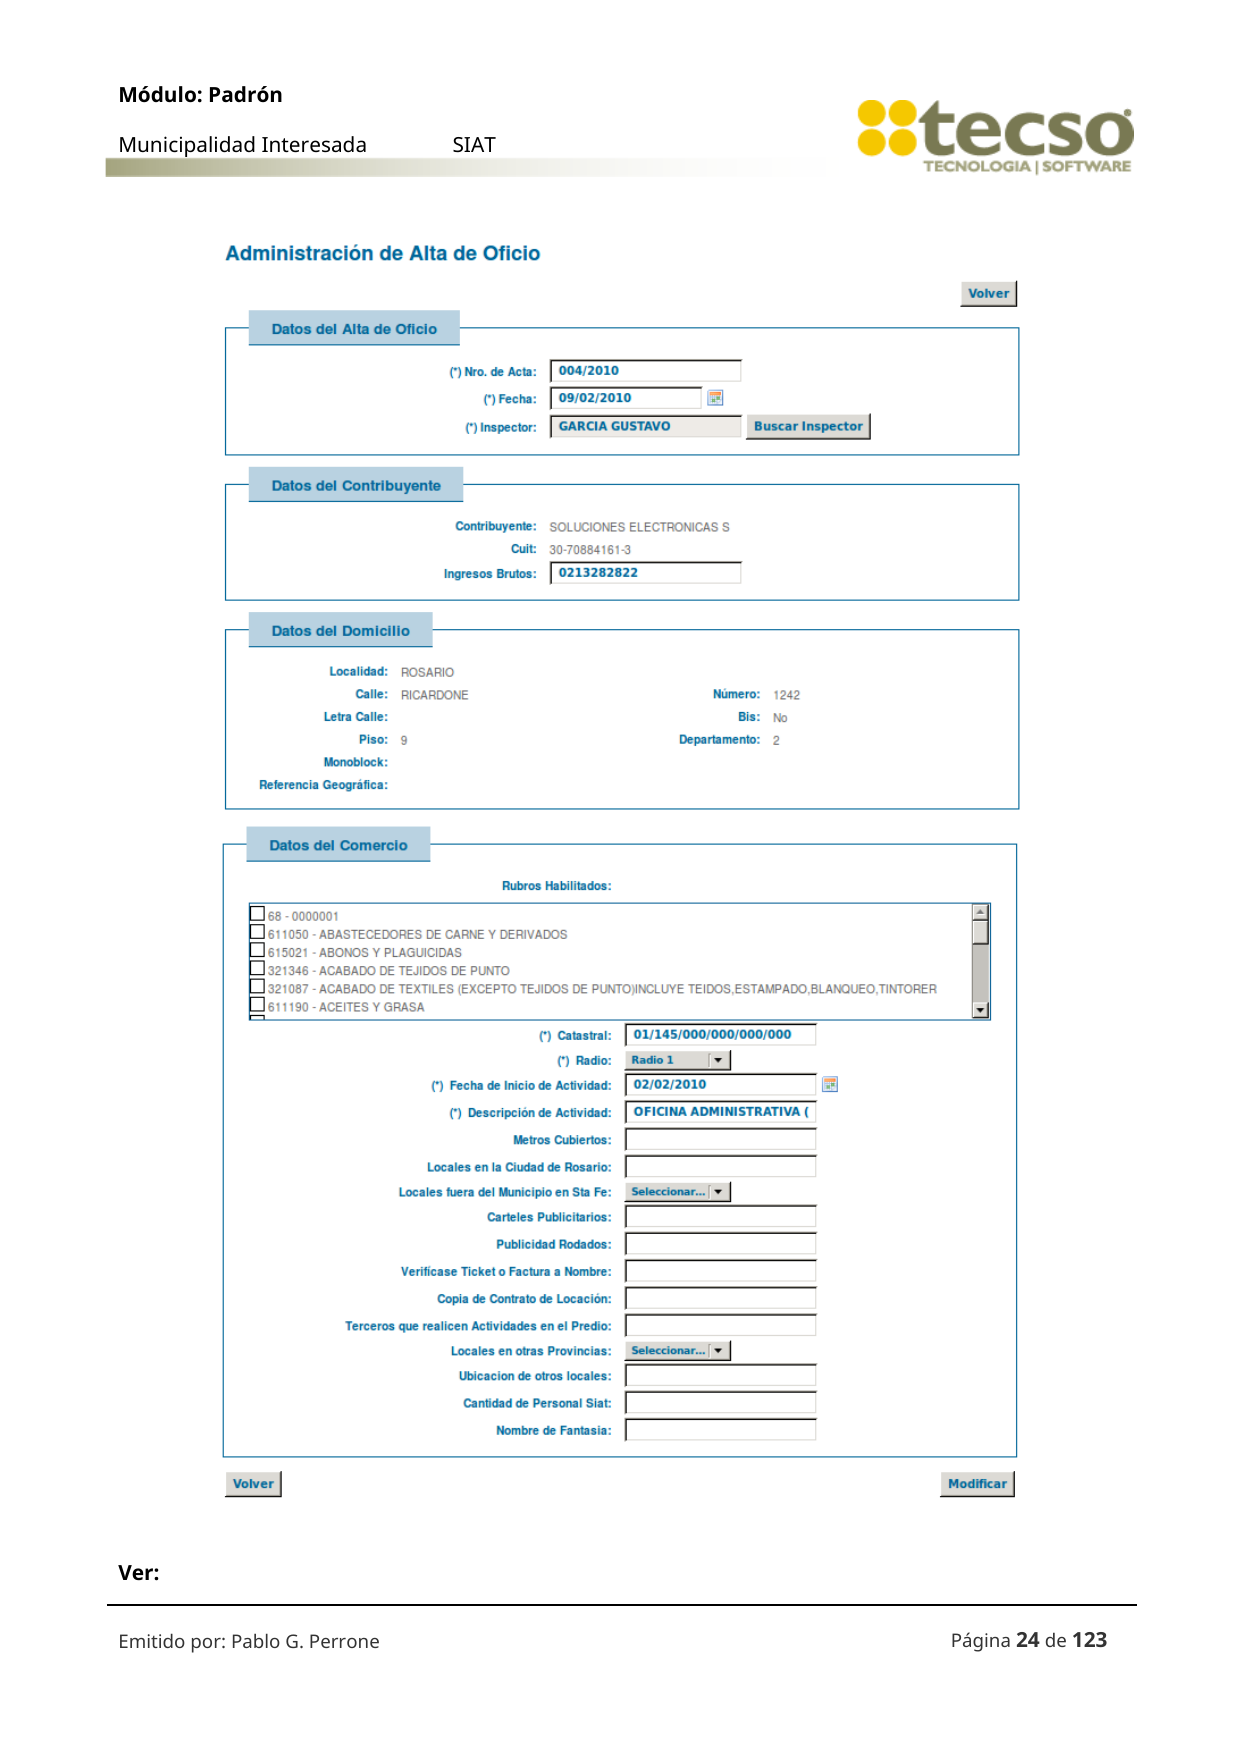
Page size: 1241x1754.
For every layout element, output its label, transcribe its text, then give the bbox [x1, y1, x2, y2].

picture [208, 232, 1032, 1512]
text Ver: [118, 1558, 1122, 1587]
picture [105, 100, 1134, 177]
